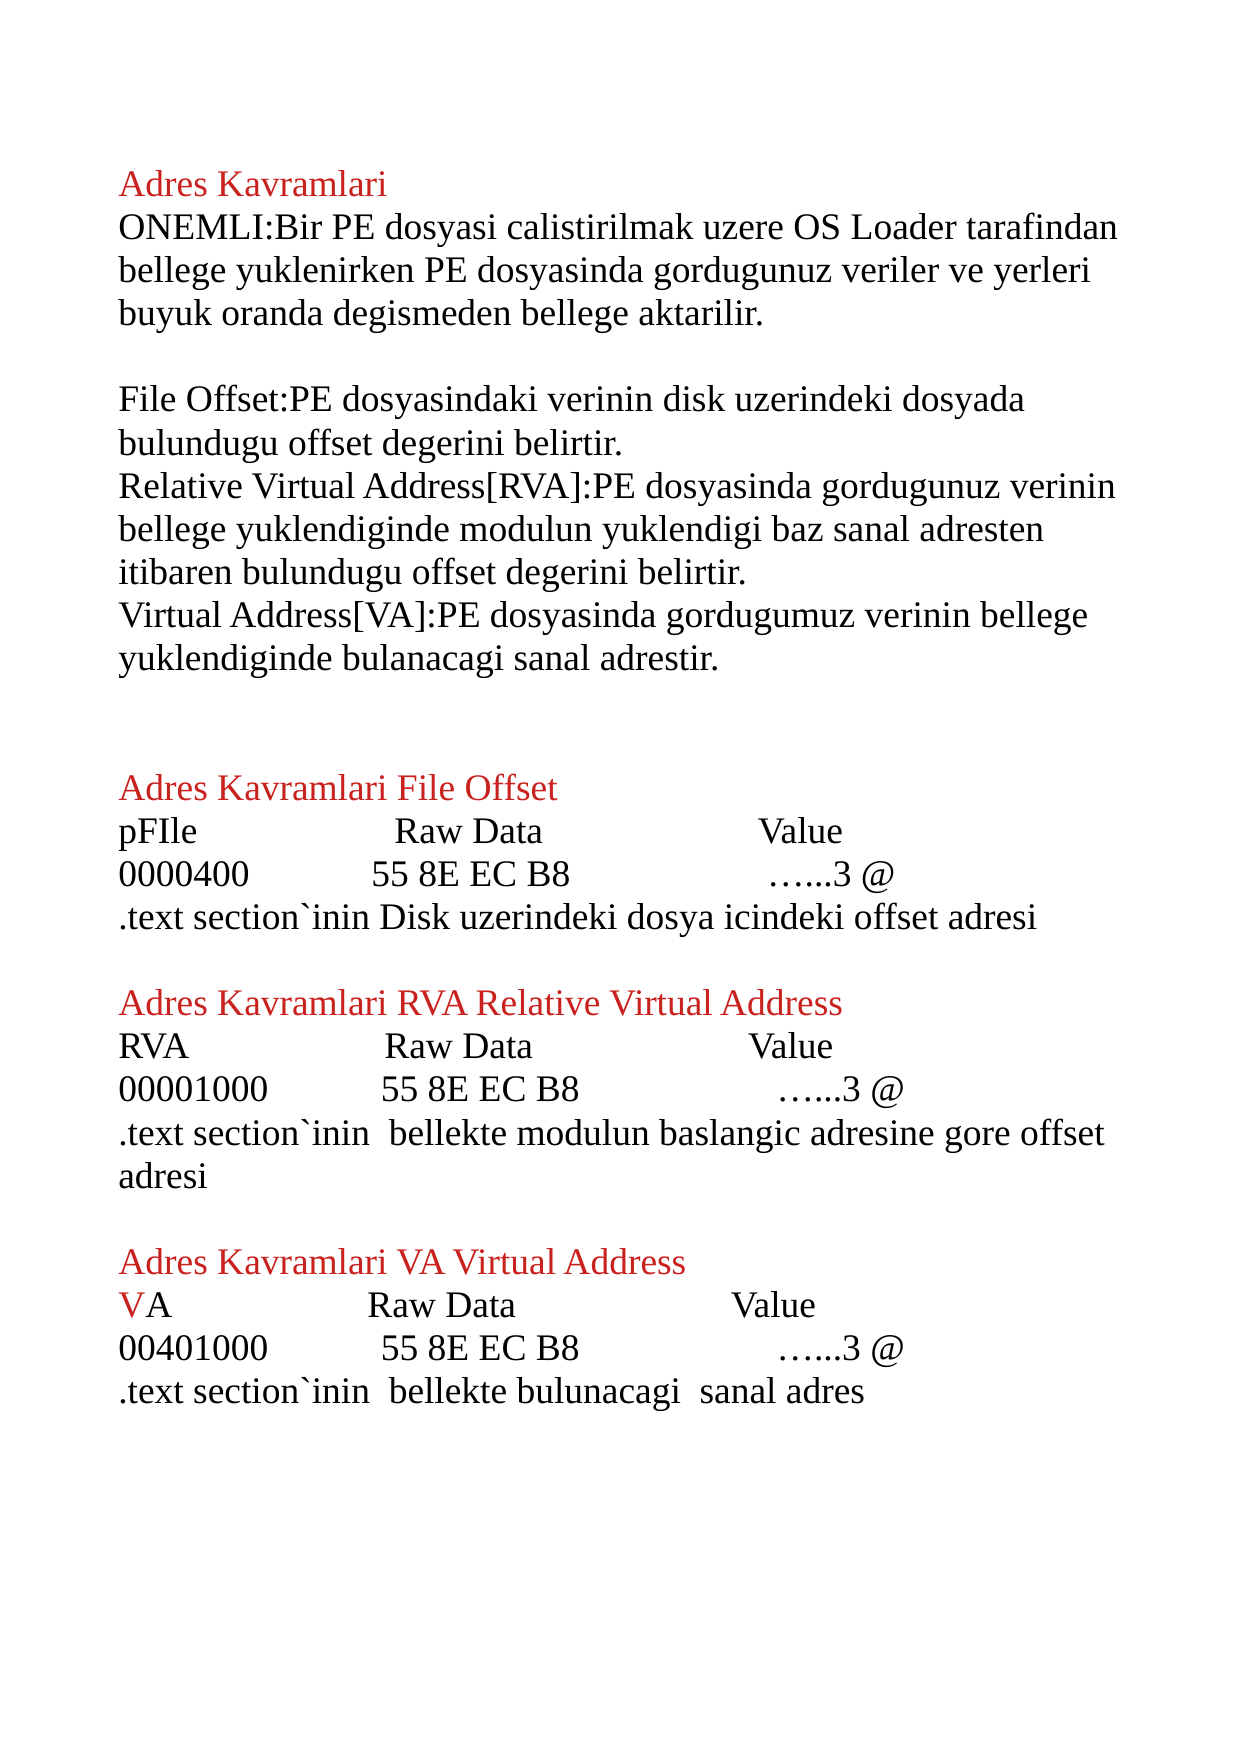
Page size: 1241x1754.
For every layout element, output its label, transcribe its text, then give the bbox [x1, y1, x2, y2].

text Virtual Address[VA]:PE dosyasinda gordugumuz verinin bellege yuklendiginde bulanacagi sanal adrestir. [118, 592, 1122, 679]
text .text section`inin Disk uzerindeki dosya icindeki offset adresi [118, 894, 1122, 937]
text 00401000 55 8E EC B8 …...3 @ [118, 1326, 1122, 1369]
text ONEMLI:Bir PE dosyasi calistirilmak uzere OS Loader tarafindan bellege yuklenirken PE dosyasinda gordugunuz veriler ve yerleri buyuk oranda degismeden bellege aktarilir. [118, 204, 1122, 334]
text Adres Kavramlari [118, 161, 1122, 204]
text Adres Kavramlari RVA Relative Virtual Address [118, 981, 1122, 1024]
text Adres Kavramlari File Offset [118, 765, 1122, 808]
text RVA Raw Data Value [118, 1024, 1122, 1067]
text .text section`inin bellekte modulun baslangic adresine gore offset adresi [118, 1110, 1122, 1196]
text 0000400 55 8E EC B8 …...3 @ [118, 851, 1122, 894]
text 00001000 55 8E EC B8 …...3 @ [118, 1067, 1122, 1110]
text VA Raw Data Value [118, 1282, 1122, 1326]
text .text section`inin bellekte bulunacagi sanal adres [118, 1369, 1122, 1412]
text Adres Kavramlari VA Virtual Address [118, 1239, 1122, 1282]
text pFIle Raw Data Value [118, 808, 1122, 851]
text Relative Virtual Address[RVA]:PE dosyasinda gordugunuz verinin bellege yuklendiginde modulun yuklendigi baz sanal adresten itibaren bulundugu offset degerini belirtir. [118, 463, 1122, 592]
text File Offset:PE dosyasindaki verinin disk uzerindeki dosyada bulundugu offset degerini belirtir. [118, 377, 1122, 463]
